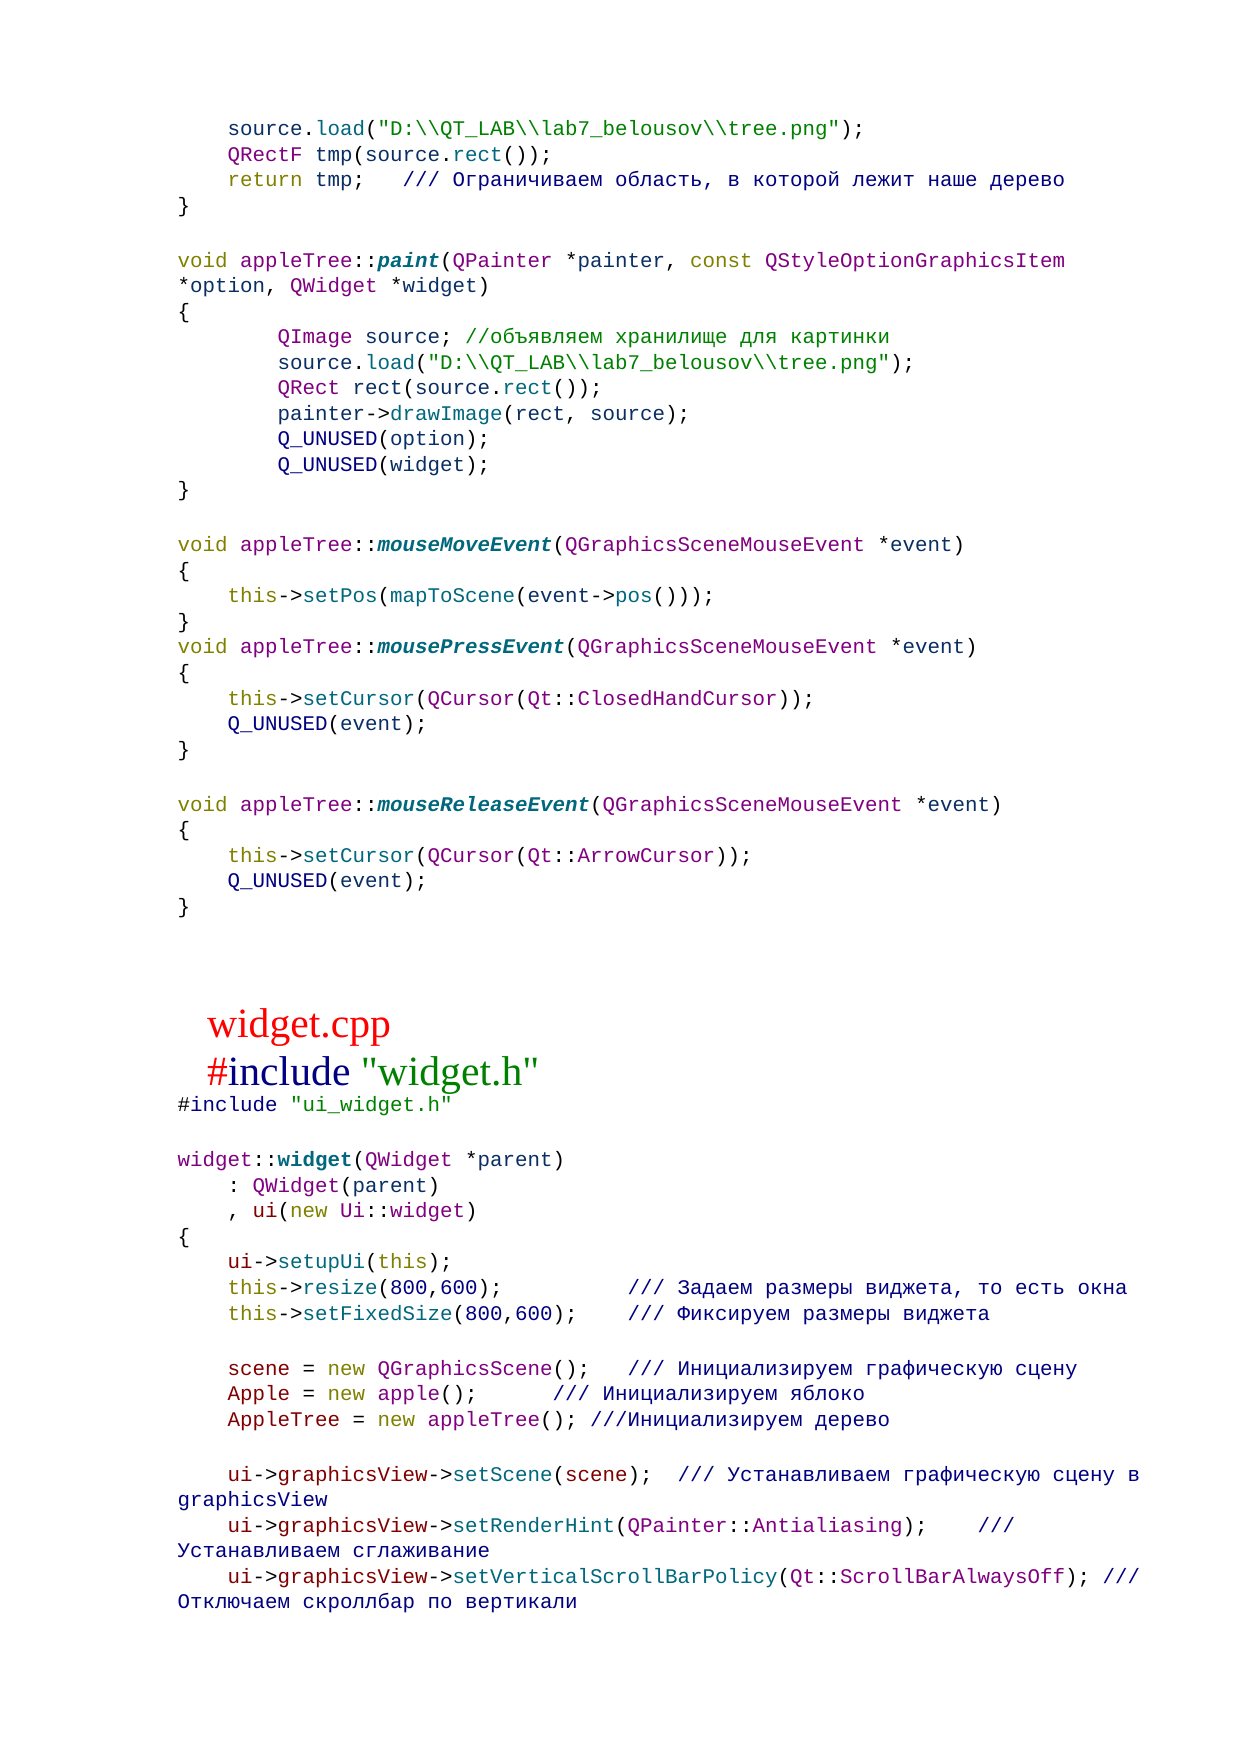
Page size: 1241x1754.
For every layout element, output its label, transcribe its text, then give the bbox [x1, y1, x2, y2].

text scene = new QGraphicsScene(); /// Инициализируем графическую сцену [177, 1357, 1152, 1381]
text Q_UNUSED(event); [177, 870, 1152, 894]
text #include "widget.h" [177, 1046, 1152, 1094]
text Q_UNUSED(event); [177, 713, 1152, 737]
text , ui(new Ui::widget) [177, 1200, 1152, 1224]
text QImage source; //объявляем хранилище для картинки [177, 326, 1152, 350]
text ui->graphicsView->setRenderHint(QPainter::Antialiasing); /// Устанавливаем сглаживание [177, 1514, 1152, 1564]
text ui->graphicsView->setScene(scene); /// Устанавливаем графическую сцену в graphicsView [177, 1463, 1152, 1513]
text } [177, 738, 1152, 762]
text void appleTree::mouseReleaseEvent(QGraphicsSceneMouseEvent *event) [177, 793, 1152, 817]
text return tmp; /// Ограничиваем область, в которой лежит наше дерево [177, 169, 1152, 193]
text this->setPos(mapToScene(event->pos())); [177, 585, 1152, 609]
text widget::widget(QWidget *parent) [177, 1149, 1152, 1173]
text source.load("D:\\QT_LAB\\lab7_belousov\\tree.png"); [177, 352, 1152, 375]
text } [177, 611, 1152, 634]
text AppleTree = new appleTree(); ///Инициализируем дерево [177, 1408, 1152, 1432]
text QRectF tmp(source.rect()); [177, 144, 1152, 167]
text { [177, 662, 1152, 686]
text } [177, 195, 1152, 218]
text this->setCursor(QCursor(Qt::ClosedHandCursor)); [177, 687, 1152, 711]
text widget.cpp [177, 998, 1152, 1046]
text this->setFixedSize(800,600); /// Фиксируем размеры виджета [177, 1302, 1152, 1326]
text Q_UNUSED(widget); [177, 454, 1152, 477]
text void appleTree::mousePressEvent(QGraphicsSceneMouseEvent *event) [177, 636, 1152, 660]
text Q_UNUSED(option); [177, 428, 1152, 452]
text : QWidget(parent) [177, 1175, 1152, 1198]
text ui->graphicsView->setVerticalScrollBarPolicy(Qt::ScrollBarAlwaysOff); /// Отключаем скроллбар по вертикали [177, 1566, 1152, 1615]
text Apple = new apple(); /// Инициализируем яблоко [177, 1383, 1152, 1407]
text source.load("D:\\QT_LAB\\lab7_belousov\\tree.png"); [177, 118, 1152, 142]
text QRect rect(source.rect()); [177, 377, 1152, 401]
text this->setCursor(QCursor(Qt::ArrowCursor)); [177, 844, 1152, 868]
text { [177, 1226, 1152, 1249]
text #include "ui_widget.h" [177, 1094, 1152, 1118]
text ui->setupUi(this); [177, 1251, 1152, 1275]
text { [177, 560, 1152, 583]
text } [177, 896, 1152, 919]
text void appleTree::paint(QPainter *painter, const QStyleOptionGraphicsItem *option, QWidget *widget) [177, 250, 1152, 299]
text this->resize(800,600); /// Задаем размеры виджета, то есть окна [177, 1277, 1152, 1301]
text painter->drawImage(rect, source); [177, 403, 1152, 426]
text { [177, 819, 1152, 843]
text } [177, 479, 1152, 503]
text void appleTree::mouseMoveEvent(QGraphicsSceneMouseEvent *event) [177, 534, 1152, 558]
text { [177, 301, 1152, 324]
